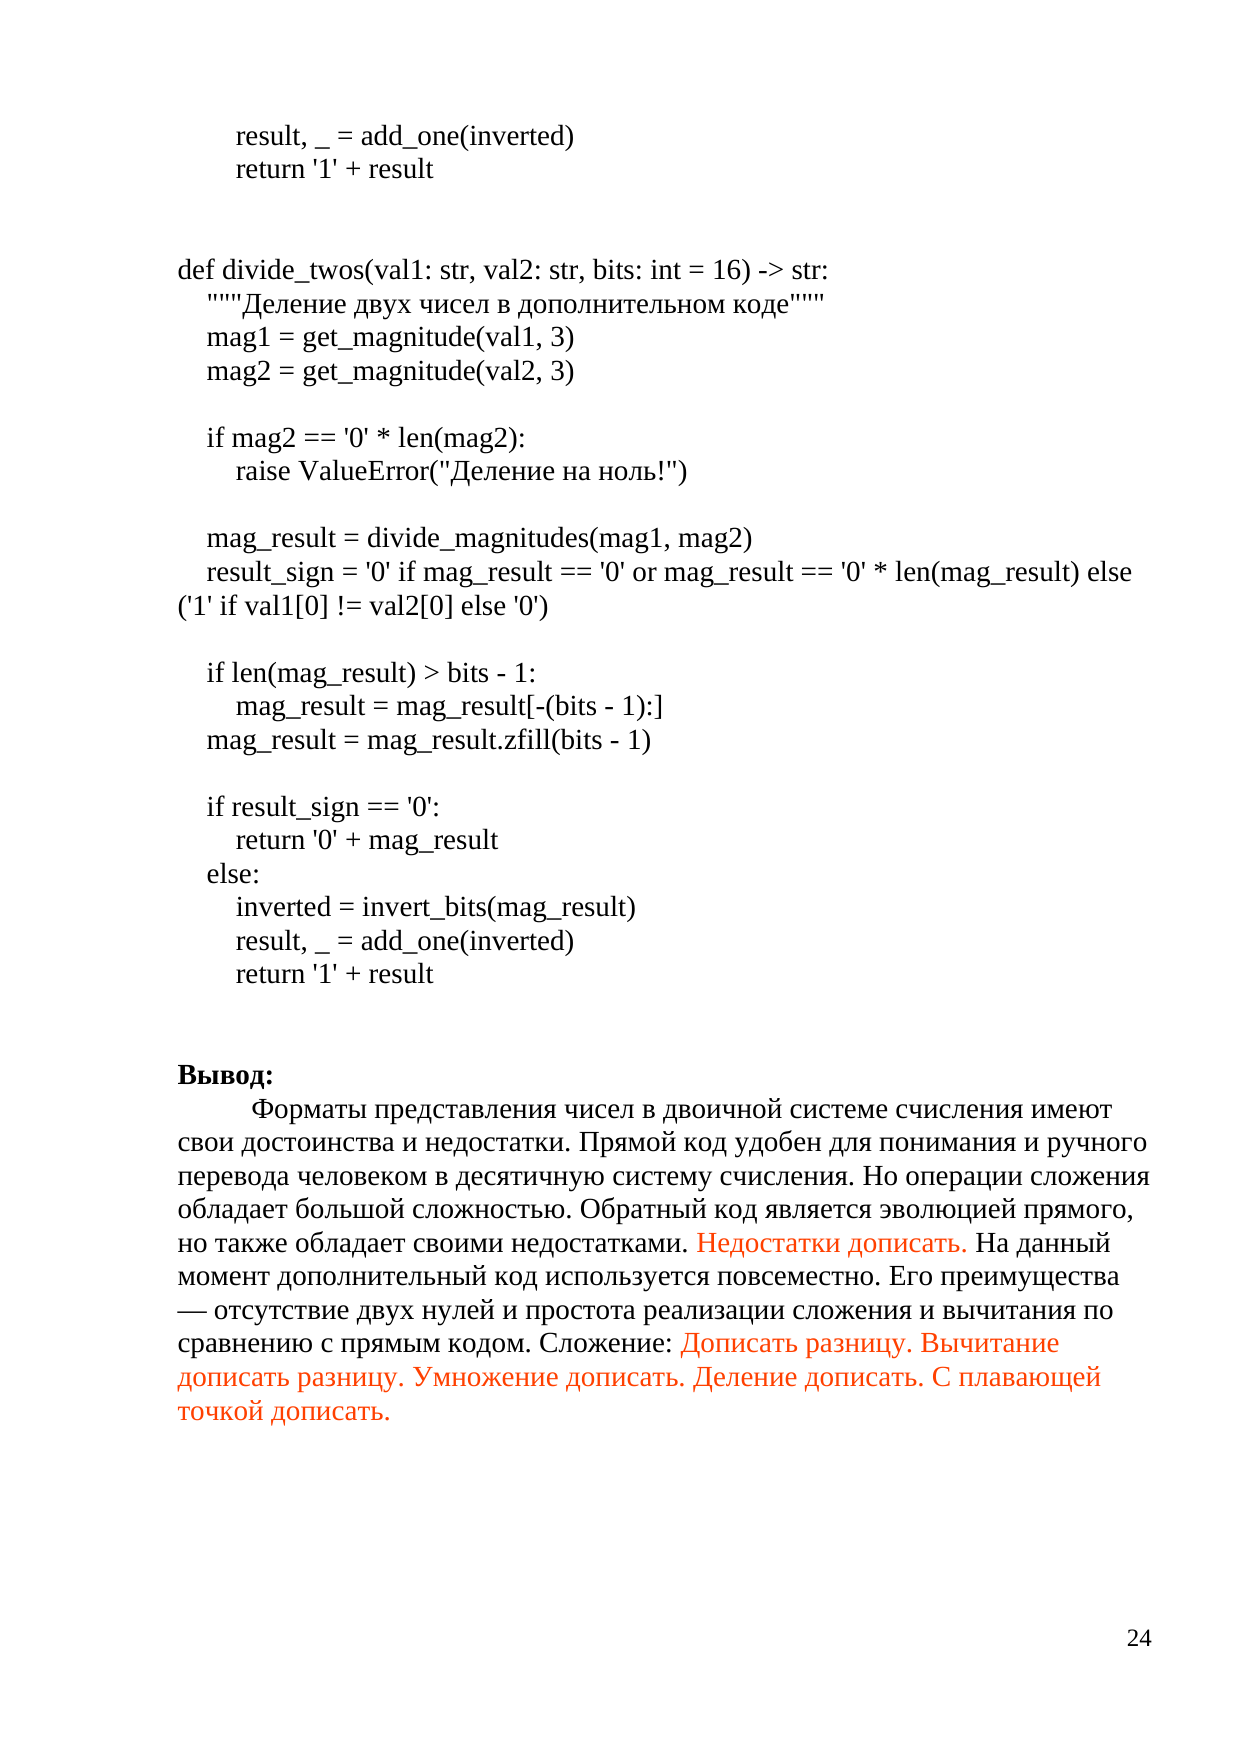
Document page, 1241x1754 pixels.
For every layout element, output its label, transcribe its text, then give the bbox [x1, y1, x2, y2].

text inverted = invert_bits(mag_result) [177, 889, 1152, 923]
text mag_result = mag_result.zfill(bits - 1) [177, 722, 1152, 755]
text def divide_twos(val1: str, val2: str, bits: int = 16) -> str: [177, 252, 1152, 286]
text if result_sign == '0': [177, 789, 1152, 822]
text mag_result = mag_result[-(bits - 1):] [177, 688, 1152, 722]
text Форматы представления чисел в двоичной системе счисления имеют свои достоинства и недостатки. Прямой код удобен для понимания и ручного перевода человеком в десятичную систему счисления. Но операции сложения обладает большой сложностью. Обратный код является эволюцией прямого, но также обладает своими недостатками. Недостатки дописать. На данный момент дополнительный код используется повсеместно. Его преимущества — отсутствие двух нулей и простота реализации сложения и вычитания по сравнению с прямым кодом. Сложение: Дописать разницу. Вычитание дописать разницу. Умножение дописать. Деление дописать. С плавающей точкой дописать. [177, 1091, 1152, 1426]
text result, _ = add_one(inverted) [177, 118, 1152, 152]
text return '1' + result [177, 152, 1152, 185]
text return '1' + result [177, 957, 1152, 990]
text raise ValueError("Деление на ноль!") [177, 453, 1152, 487]
text if len(mag_result) > bits - 1: [177, 655, 1152, 688]
text mag2 = get_magnitude(val2, 3) [177, 353, 1152, 386]
text Вывод: [177, 1057, 1152, 1091]
text """Деление двух чисел в дополнительном коде""" [177, 286, 1152, 319]
text return '0' + mag_result [177, 822, 1152, 856]
text else: [177, 856, 1152, 889]
text result_sign = '0' if mag_result == '0' or mag_result == '0' * len(mag_result) else ('1' if val1[0] != val2[0] else '0') [177, 554, 1152, 621]
text result, _ = add_one(inverted) [177, 923, 1152, 957]
text if mag2 == '0' * len(mag2): [177, 420, 1152, 453]
text mag1 = get_magnitude(val1, 3) [177, 319, 1152, 353]
text mag_result = divide_magnitudes(mag1, mag2) [177, 521, 1152, 554]
